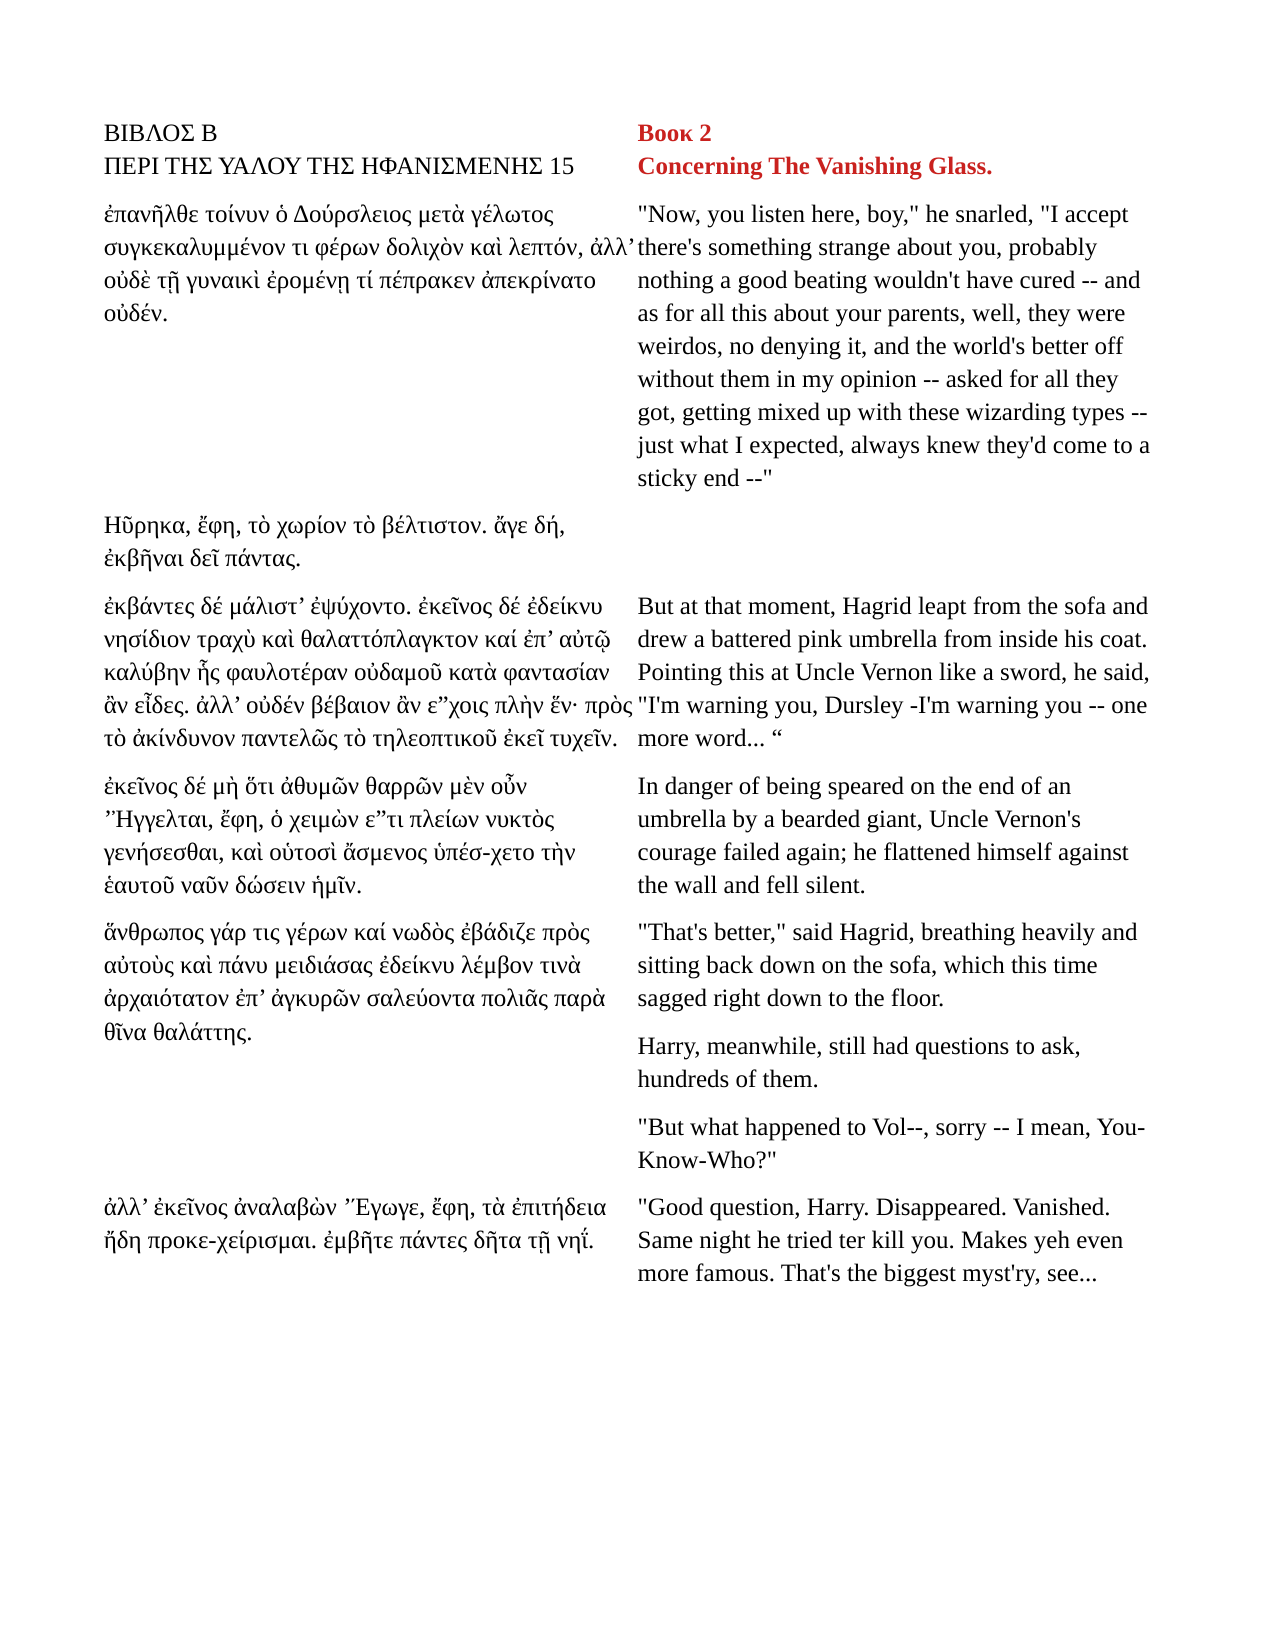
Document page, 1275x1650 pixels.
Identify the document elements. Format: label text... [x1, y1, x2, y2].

table_cell ἐκεῖνος δέ μὴ ὅτι ἀθυμῶν θαρρῶν μὲν οὖν ’Ἠγγελται, ἔφη, ὁ χειμὼν ε”τι πλείων νυκτὸς γενήσεσθαι, καὶ οὑτοσὶ ἄσμενος ὑπέσ-χετο τὴν ἑαυτοῦ ναῦν δώσειν ἡμῖν. [104, 771, 637, 917]
table_cell "Now, you listen here, boy," he snarled, "I accept there's something strange about you, probably nothing a good beating wouldn't have cured -- and as for all this about your parents, well, they were weirdos, no denying it, and the world's better off without them in my opinion -- asked for all they got, getting mixed up with these wizarding types -- just what I expected, always knew they'd come to a sticky end --" [638, 199, 1157, 511]
table_cell "That's better," said Hagrid, breathing heavily and sitting back down on the sofa, which this time sagged right down to the floor. Harry, meanwhile, still had questions to ask, hundreds of them. "But what happened to Vol--, sorry -- I mean, You-Know-Who?" [638, 918, 1157, 1192]
table_cell In danger of being speared on the end of an umbrella by a bearded giant, Uncle Vernon's courage failed again; he flattened himself against the wall and fell silent. [638, 771, 1157, 917]
table_cell ἀλλ’ ἐκεῖνος ἀναλαβὼν ’Έγωγε, ἔφη, τὰ ἐπιτήδεια ἤδη προκε-χείρισμαι. ἐμβῆτε πάντες δῆτα τῇ νηΐ. [104, 1193, 637, 1306]
table_cell ἐκβάντες δέ μάλιστ’ ἐψύχοντο. ἐκεῖνος δέ ἐδείκνυ νησίδιον τραχὺ καὶ θαλαττόπλαγκτον καί ἐπ’ αὐτῷ καλύβην ἧς φαυλοτέραν οὐδαμοῦ κατὰ φαντασίαν ἂν εἶδες. ἀλλ’ οὐδέν βέβαιον ἂν ε”χοις πλὴν ἕν· πρὸς τὸ ἀκίνδυνον παντελῶς τὸ τηλεοπτικοῦ ἐκεῖ τυχεῖν. [104, 591, 637, 771]
table_cell [638, 511, 1157, 591]
table_cell "Good question, Harry. Disappeared. Vanished. Same night he tried ter kill you. Makes yeh even more famous. That's the biggest myst'ry, see... [638, 1193, 1157, 1306]
table_cell ἐπανῆλθε τοίνυν ὁ Δούρσλειος μετὰ γέλωτος συγκεκαλυμμένον τι φέρων δολιχὸν καὶ λεπτόν, ἀλλ’ οὐδὲ τῇ γυναικὶ ἐρομένῃ τί πέπρακεν ἀπεκρίνατο οὐδέν. [104, 199, 637, 511]
table_header ΒΙΒΛΟΣ Β ΠΕΡΙ ΤΗΣ ΥΑΛΟΥ ΤΗΣ ΗΦΑΝΙΣΜΕΝΗΣ 15 [104, 118, 637, 199]
table_cell But at that moment, Hagrid leapt from the sofa and drew a battered pink umbrella from inside his coat. Pointing this at Uncle Vernon like a sword, he said, "I'm warning you, Dursley -I'm warning you -- one more word... “ [638, 591, 1157, 771]
table_cell Ηῦρηκα, ἔφη, τὸ χωρίον τὸ βέλτιστον. ἄγε δή, ἐκβῆναι δεῖ πάντας. [104, 511, 637, 591]
table_header Βοοκ 2 Concerning The Vanishing Glass. [638, 118, 1157, 199]
table_cell ἅνθρωπος γάρ τις γέρων καί νωδὸς ἐβάδιζε πρὸς αὐτοὺς καὶ πάνυ μειδιάσας ἐδείκνυ λέμβον τινὰ ἀρχαιότατον ἐπ’ ἀγκυρῶν σαλεύοντα πολιᾶς παρὰ θῖνα θαλάττης. [104, 918, 637, 1192]
